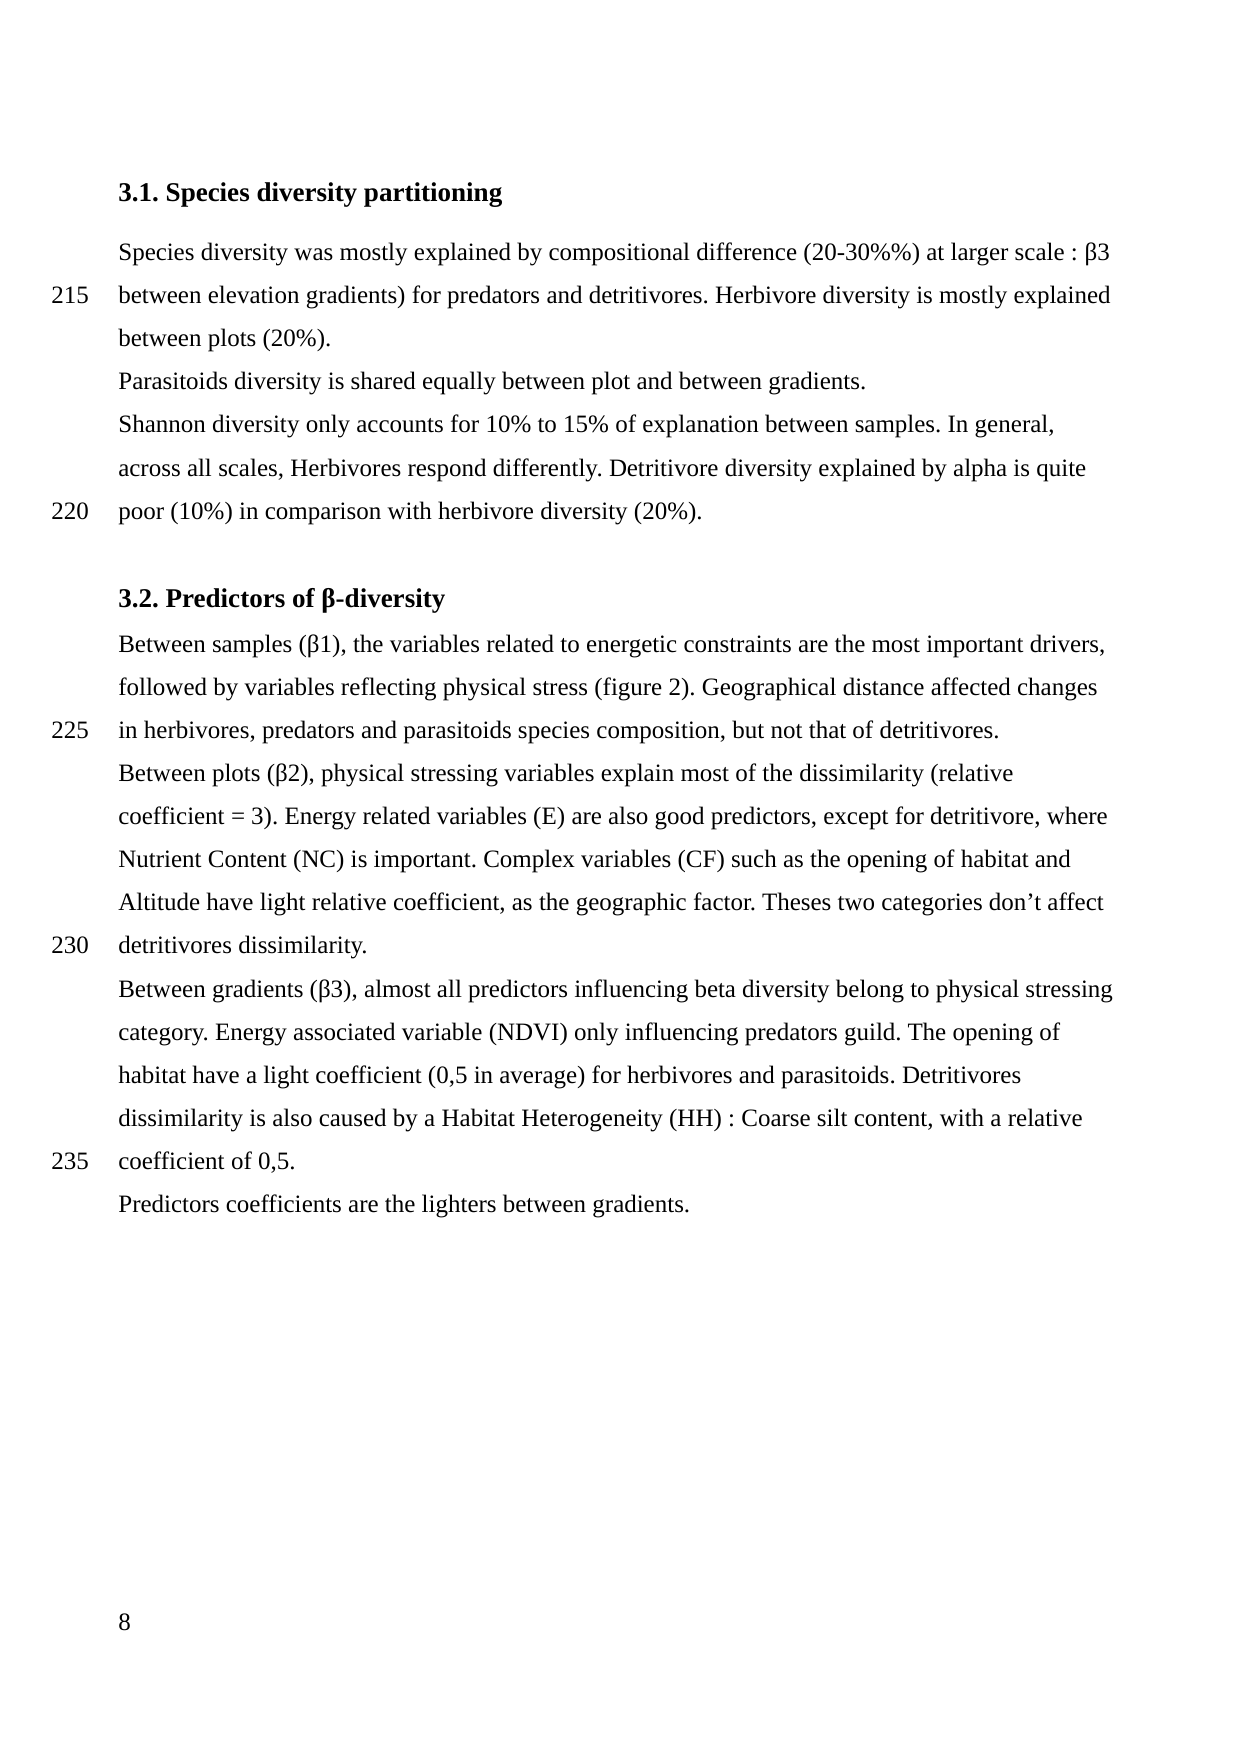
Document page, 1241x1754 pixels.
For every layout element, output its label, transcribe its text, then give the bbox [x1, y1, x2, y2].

text Shannon diversity only accounts for 10% to 15% of explanation between samples. In general, across all scales, Herbivores respond differently. Detritivore diversity explained by alpha is quite poor (10%) in comparison with herbivore diversity (20%). [118, 409, 1122, 524]
text Between plots (β2), physical stressing variables explain most of the dissimilarity (relative coefficient = 3). Energy related variables (E) are also good predictors, except for detritivore, where Nutrient Content (NC) is important. Complex variables (CF) such as the opening of habitat and Altitude have light relative coefficient, as the geographic factor. Theses two categories don’t affect detritivores dissimilarity. [118, 758, 1122, 959]
text Between gradients (β3), almost all predictors influencing beta diversity belong to physical stressing category. Energy associated variable (NDVI) only influencing predators guild. The opening of habitat have a light coefficient (0,5 in average) for herbivores and parasitoids. Detritivores dissimilarity is also caused by a Habitat Heterogeneity (HH) : Coarse silt content, with a relative coefficient of 0,5. [118, 974, 1122, 1175]
text Between samples (β1), the variables related to energetic constraints are the most important drivers, followed by variables reflecting physical stress (figure 2). Geographical distance affected changes in herbivores, predators and parasitoids species composition, but not that of detritivores. [118, 629, 1122, 744]
text 3.1. Species diversity partitioning [118, 176, 1122, 207]
text Predictors coefficients are the lighters between gradients. [118, 1189, 1122, 1218]
text Parasitoids diversity is shared equally between plot and between gradients. [118, 366, 1122, 395]
